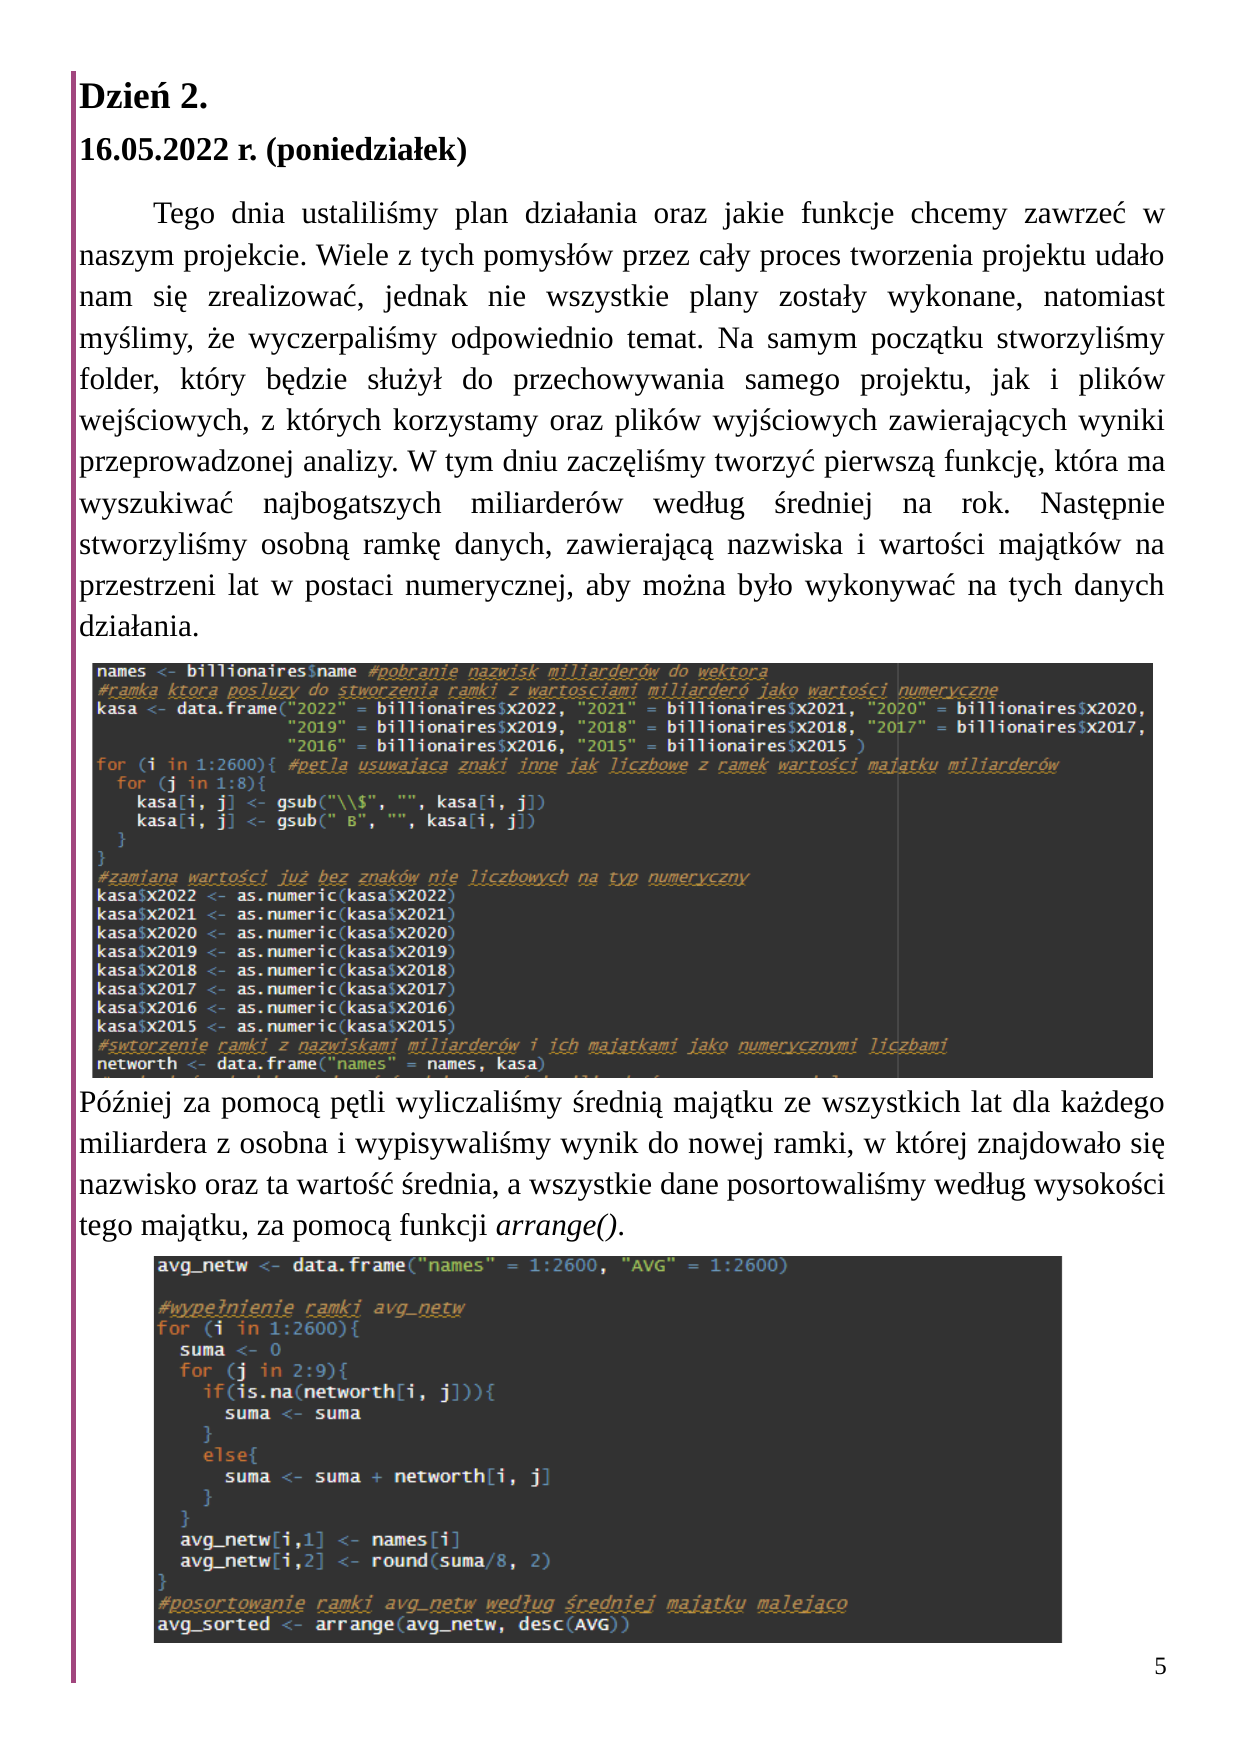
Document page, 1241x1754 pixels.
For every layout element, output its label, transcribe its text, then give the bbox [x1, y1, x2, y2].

text Tego dnia ustaliliśmy plan działania oraz jakie funkcje chcemy zawrzeć w naszym projekcie. Wiele z tych pomysłów przez cały proces tworzenia projektu udało nam się zrealizować, jednak nie wszystkie plany zostały wykonane, natomiast myślimy, że wyczerpaliśmy odpowiednio temat. Na samym początku stworzyliśmy folder, który będzie służył do przechowywania samego projektu, jak i plików wejściowych, z których korzystamy oraz plików wyjściowych zawierających wyniki przeprowadzonej analizy. W tym dniu zaczęliśmy tworzyć pierwszą funkcję, która ma wyszukiwać najbogatszych miliarderów według średniej na rok. Następnie stworzyliśmy osobną ramkę danych, zawierającą nazwiska i wartości majątków na przestrzeni lat w postaci numerycznej, aby można było wykonywać na tych danych działania. [79, 188, 1166, 644]
text Później za pomocą pętli wyliczaliśmy średnią majątku ze wszystkich lat dla każdego miliardera z osobna i wypisywaliśmy wynik do nowej ramki, w której znajdowało się nazwisko oraz ta wartość średnia, a wszystkie dane posortowaliśmy według wysokości tego majątku, za pomocą funkcji arrange(). [79, 663, 1166, 1242]
subtitle Dzień 2. [79, 74, 1166, 117]
picture [92, 663, 1153, 1078]
picture [153, 1256, 1063, 1643]
text 16.05.2022 r. (poniedziałek) [79, 129, 1166, 168]
